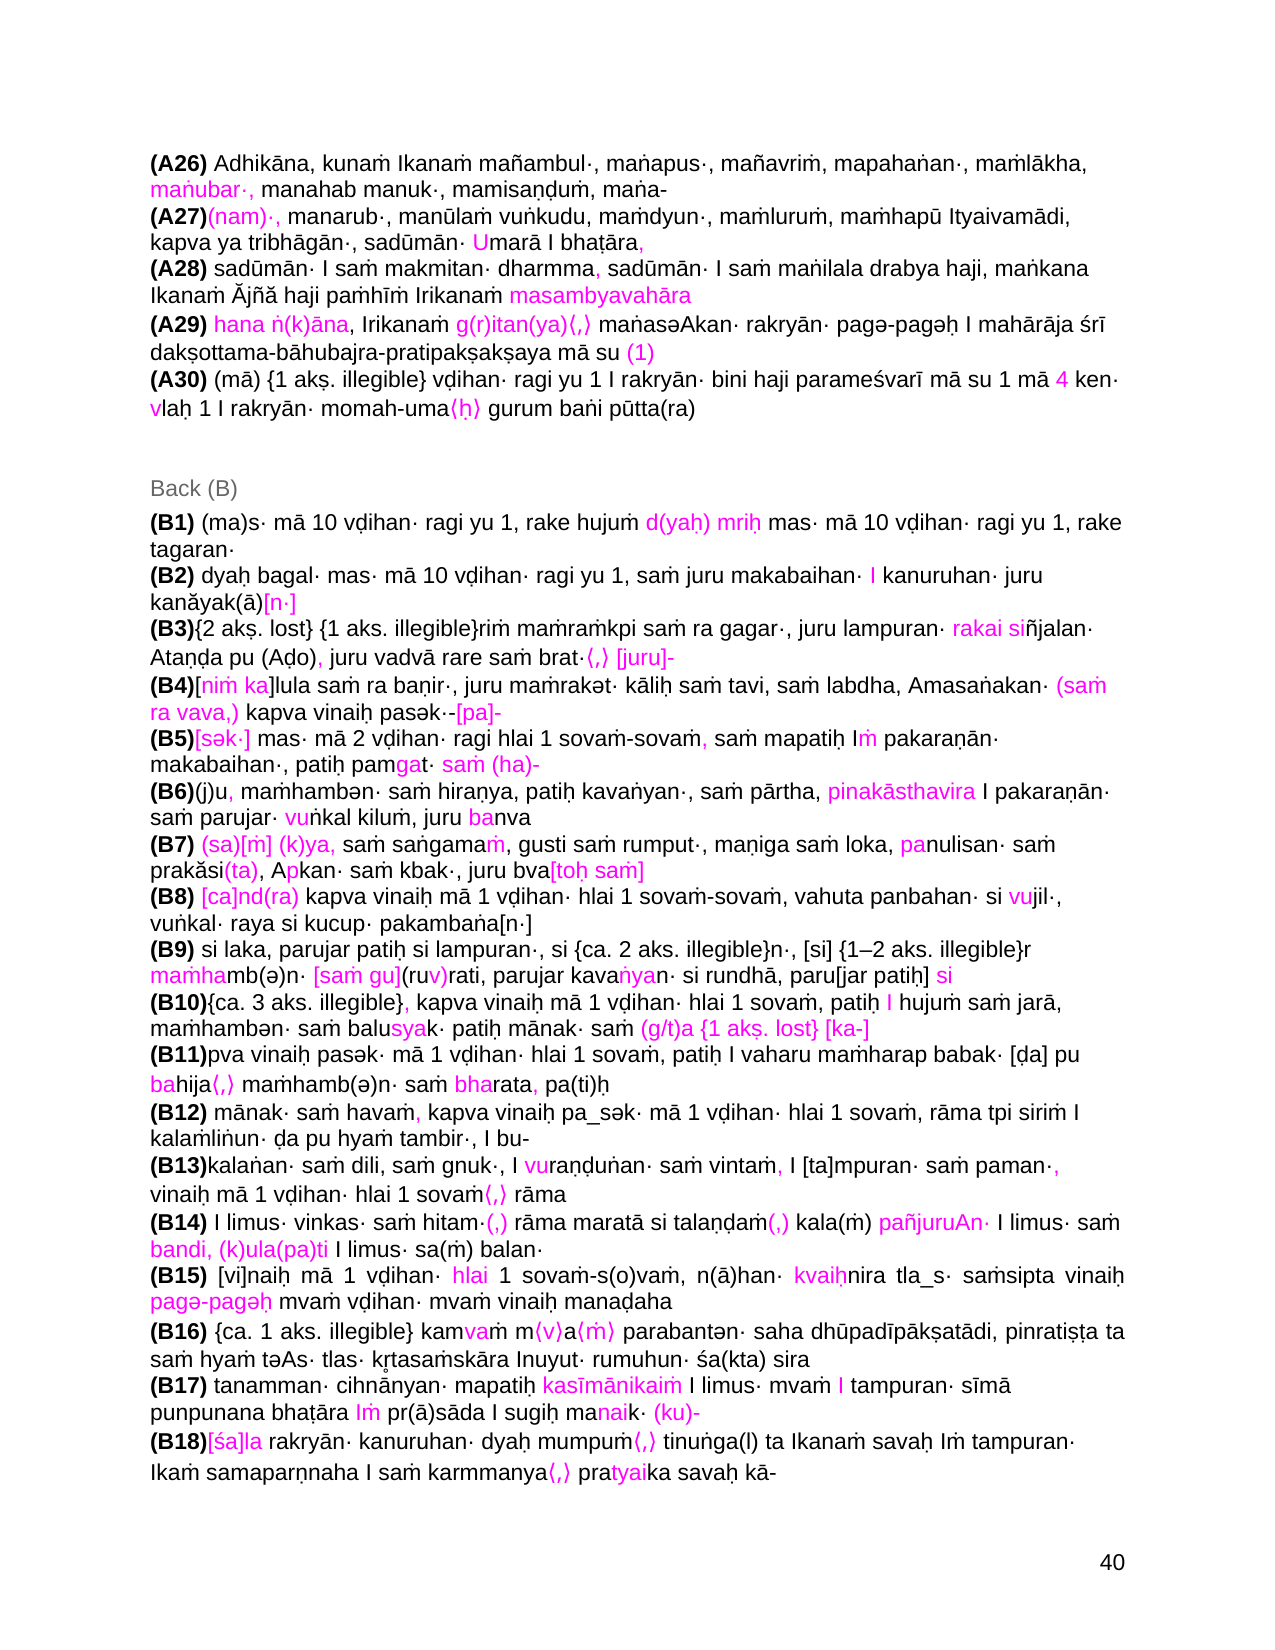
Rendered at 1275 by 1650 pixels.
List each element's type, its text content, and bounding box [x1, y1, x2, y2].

text (B14) I limus· vinkas· saṁ hitam·(,) rāma maratā si talaṇḍaṁ(,) kala(ṁ) pañjuruAn· I limus· saṁ bandi, (k)ula(pa)ti I limus· sa(ṁ) balan· [150, 1209, 1125, 1262]
text (A27)(nam)·, manarub·, manūlaṁ vuṅkudu, maṁdyun·, maṁluruṁ, maṁhapū Ityaivamādi, kapva ya tribhāgān·, sadūmān· Umarā I bhaṭāra, [150, 203, 1125, 255]
text (B9) si laka, parujar patiḥ si lampuran·, si {ca. 2 aks. illegible}n·, [si] {1–2 aks. illegible}r maṁhamb(ə)n· [saṁ gu](ruv)rati, parujar kavaṅyan· si rundhā, paru[jar patiḥ] si [150, 936, 1125, 989]
text (B10){ca. 3 aks. illegible}, kapva vinaiḥ mā 1 vḍihan· hlai 1 sovaṁ, patiḥ I hujuṁ saṁ jarā, maṁhambən· saṁ balusyak· patiḥ mānak· saṁ (g/t)a {1 akṣ. lost} [ka-] [150, 989, 1125, 1041]
subtitle Back (B) [150, 475, 1125, 501]
text (B4)[niṁ ka]lula saṁ ra baṇir·, juru maṁrakət· kāliḥ saṁ tavi, saṁ labdha, Amasaṅakan· (saṁ ra vava,) kapva vinaiḥ pasək·-[pa]- [150, 672, 1125, 725]
text (B17) tanamman· cihnānyan· mapatiḥ kasīmānikaiṁ I limus· mvaṁ I tampuran· sīmā punpunana bhaṭāra Iṁ pr(ā)sāda I sugiḥ manaik· (ku)- [150, 1372, 1125, 1425]
text (B2) dyaḥ bagal· mas· mā 10 vḍihan· ragi yu 1, saṁ juru makabaihan· I kanuruhan· juru kanăyak(ā)[n·] [150, 562, 1125, 615]
text (B7) (sa)[ṁ] (k)ya, saṁ saṅgamaṁ, gusti saṁ rumput·, maṇiga saṁ loka, panulisan· saṁ prakăsi(ta), Apkan· saṁ kbak·, juru bva[toḥ saṁ] [150, 831, 1125, 883]
text (B11)pva vinaiḥ pasək· mā 1 vḍihan· hlai 1 sovaṁ, patiḥ I vaharu maṁharap babak· [ḍa] pu bahija⟨,⟩ maṁhamb(ə)n· saṁ bharata, pa(ti)ḥ [150, 1041, 1125, 1099]
text (B1) (ma)s· mā 10 vḍihan· ragi yu 1, rake hujuṁ d(yaḥ) mriḥ mas· mā 10 vḍihan· ragi yu 1, rake tagaran· [150, 509, 1125, 562]
text (B15) [vi]naiḥ mā 1 vḍihan· hlai 1 sovaṁ-s(o)vaṁ, n(ā)han· kvaiḥnira tla_s· saṁsipta vinaiḥ pagə-pagəḥ mvaṁ vḍihan· mvaṁ vinaiḥ manaḍaha [150, 1262, 1125, 1315]
text (B6)(j)u, maṁhambən· saṁ hiraṇya, patiḥ kavaṅyan·, saṁ pārtha, pinakāsthavira I pakaraṇān· saṁ parujar· vuṅkal kiluṁ, juru banva [150, 778, 1125, 831]
text (B18)[śa]la rakryān· kanuruhan· dyaḥ mumpuṁ⟨,⟩ tinuṅga(l) ta Ikanaṁ savaḥ Iṁ tampuran· Ikaṁ samaparṇnaha I saṁ karmmanya⟨,⟩ pratyaika savaḥ kā- [150, 1425, 1125, 1487]
text (A26) Adhikāna, kunaṁ Ikanaṁ mañambul·, maṅapus·, mañavriṁ, mapahaṅan·, maṁlākha, maṅubar·, manahab manuk·, mamisaṇḍuṁ, maṅa- [150, 150, 1125, 203]
text (A28) sadūmān· I saṁ makmitan· dharmma, sadūmān· I saṁ maṅilala drabya haji, maṅkana Ikanaṁ Ăjñă haji paṁhīṁ Irikanaṁ masambyavahāra [150, 255, 1125, 308]
text (B8) [ca]nd(ra) kapva vinaiḥ mā 1 vḍihan· hlai 1 sovaṁ-sovaṁ, vahuta panbahan· si vujil·, vuṅkal· raya si kucup· pakambaṅa[n·] [150, 883, 1125, 936]
text (B5)[sək·] mas· mā 2 vḍihan· ragi hlai 1 sovaṁ-sovaṁ, saṁ mapatiḥ Iṁ pakaraṇān· makabaihan·, patiḥ pamgat· saṁ (ha)- [150, 725, 1125, 778]
text (A30) (mā) {1 akṣ. illegible} vḍihan· ragi yu 1 I rakryān· bini haji parameśvarī mā su 1 mā 4 ken· vlaḥ 1 I rakryān· momah-uma⟨ḥ⟩ gurum baṅi pūtta(ra) [150, 366, 1125, 423]
text (B13)kalaṅan· saṁ dili, saṁ gnuk·, I vuraṇḍuṅan· saṁ vintaṁ, I [ta]mpuran· saṁ paman·, vinaiḥ mā 1 vḍihan· hlai 1 sovaṁ⟨,⟩ rāma [150, 1152, 1125, 1209]
text (A29) hana ṅ(k)āna, Irikanaṁ g(r)itan(ya)⟨,⟩ maṅasəAkan· rakryān· pagə-pagəḥ I mahārāja śrī dakṣottama-bāhubajra-pratipakṣakṣaya mā su (1) [150, 308, 1125, 366]
text (B16) {ca. 1 aks. illegible} kamvaṁ m⟨v⟩a⟨ṁ⟩ parabantən· saha dhūpadīpākṣatādi, pinratiṣṭa ta saṁ hyaṁ təAs· tlas· kr̥tasaṁskāra Inuyut· rumuhun· śa(kta) sira [150, 1315, 1125, 1372]
text (B12) mānak· saṁ havaṁ, kapva vinaiḥ pa_sək· mā 1 vḍihan· hlai 1 sovaṁ, rāma tpi siriṁ I kalaṁliṅun· ḍa pu hyaṁ tambir·, I bu- [150, 1099, 1125, 1152]
text (B3){2 akṣ. lost} {1 aks. illegible}riṁ maṁraṁkpi saṁ ra gagar·, juru lampuran· rakai siñjalan· Ataṇḍa pu (Aḍo), juru vadvā rare saṁ brat·⟨,⟩ [juru]- [150, 615, 1125, 672]
